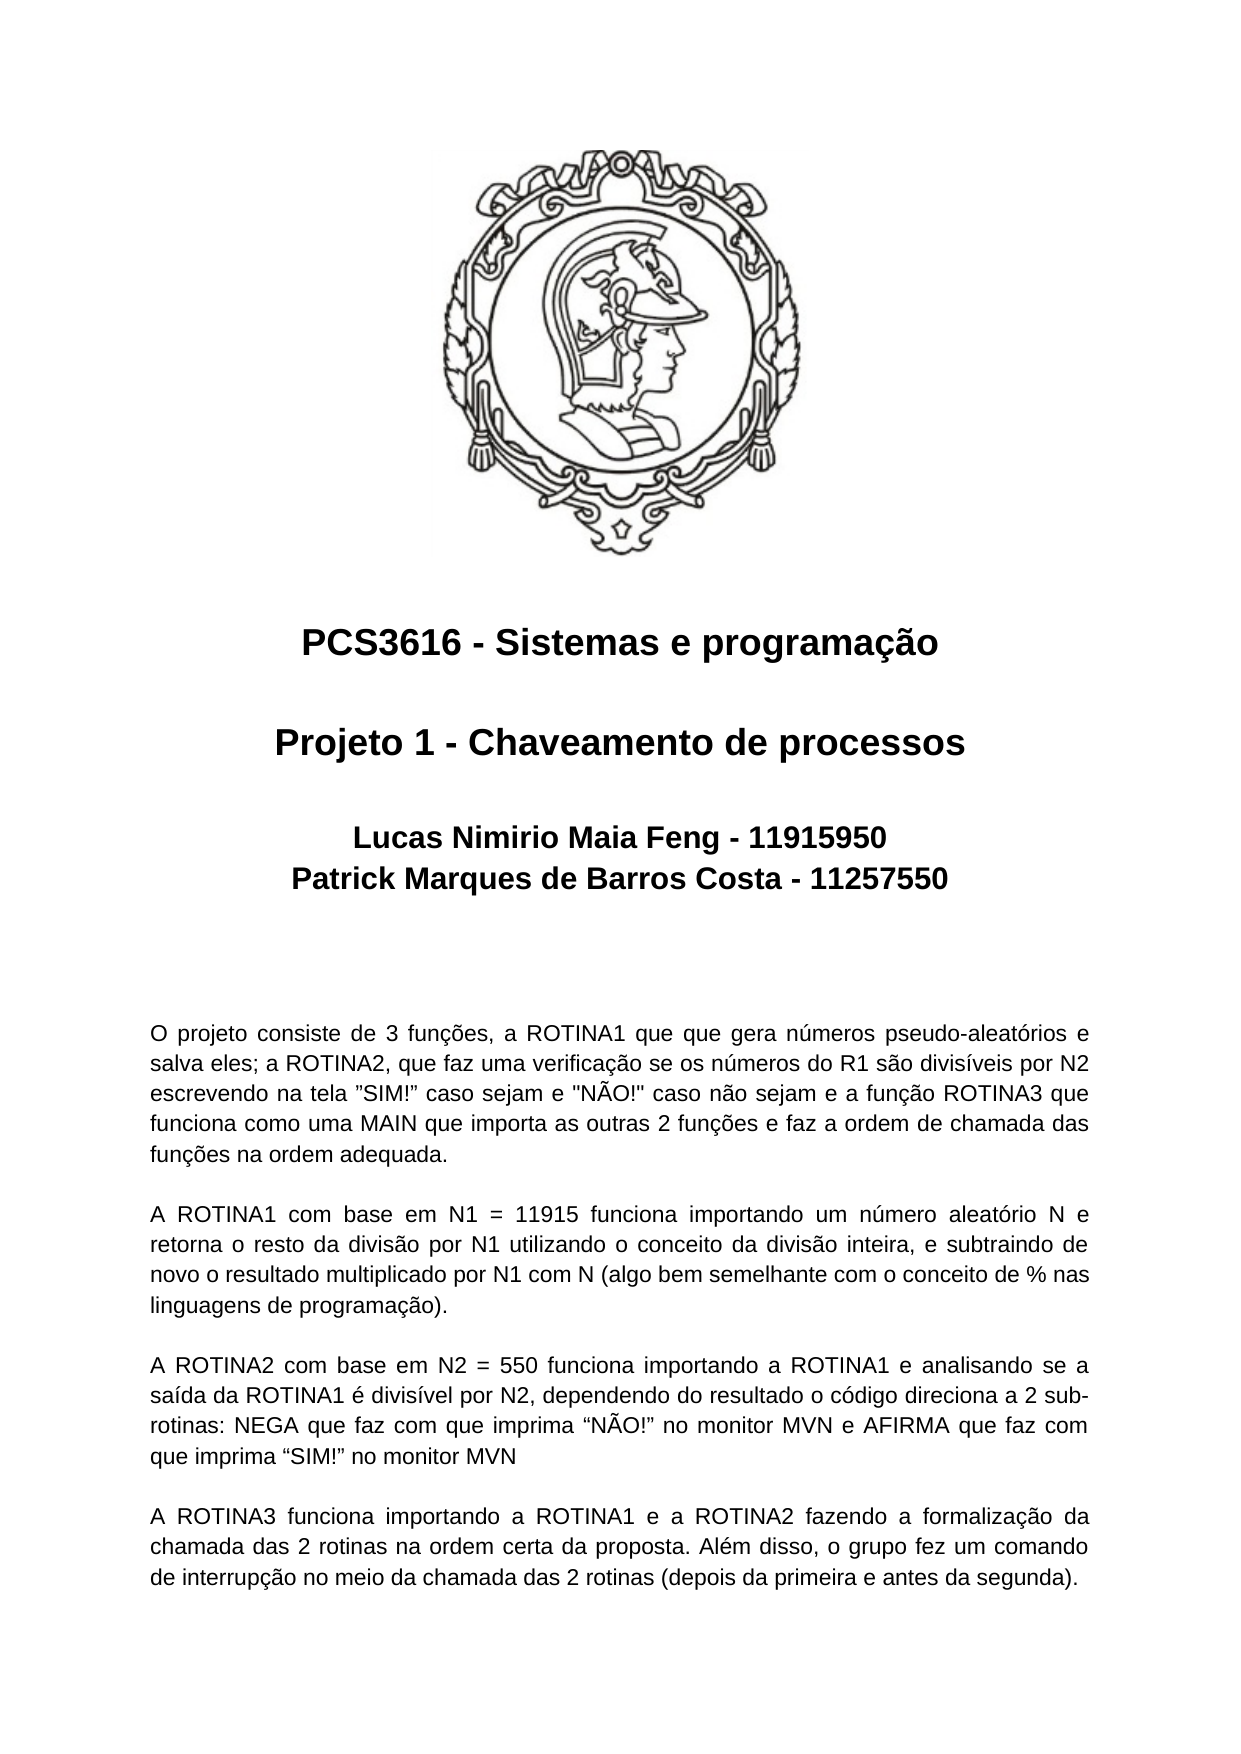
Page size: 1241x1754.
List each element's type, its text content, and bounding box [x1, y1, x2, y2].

text O projeto consiste de 3 funções, a ROTINA1 que que gera números pseudo-aleatórios e salva eles; a ROTINA2, que faz uma verificação se os números do R1 são divisíveis por N2 escrevendo na tela ”SIM!” caso sejam e "NÃO!" caso não sejam e a função ROTINA3 que funciona como uma MAIN que importa as outras 2 funções e faz a ordem de chamada das funções na ordem adequada. [150, 1020, 1090, 1167]
text A ROTINA3 funciona importando a ROTINA1 e a ROTINA2 fazendo a formalização da chamada das 2 rotinas na ordem certa da proposta. Além disso, o grupo fez um comando de interrupção no meio da chamada das 2 rotinas (depois da primeira e antes da segunda). [150, 1503, 1090, 1590]
text Lucas Nimirio Maia Feng - 11915950 [150, 819, 1090, 855]
text A ROTINA2 com base em N2 = 550 funciona importando a ROTINA1 e analisando se a saída da ROTINA1 é divisível por N2, dependendo do resultado o código direciona a 2 sub-rotinas: NEGA que faz com que imprima “NÃO!” no monitor MVN e AFIRMA que faz com que imprima “SIM!” no monitor MVN [150, 1352, 1090, 1469]
text Projeto 1 - Chaveamento de processos [150, 720, 1090, 763]
picture [431, 150, 810, 557]
text Patrick Marques de Barros Costa - 11257550 [150, 860, 1090, 896]
text A ROTINA1 com base em N1 = 11915 funciona importando um número aleatório N e retorna o resto da divisão por N1 utilizando o conceito da divisão inteira, e subtraindo de novo o resultado multiplicado por N1 com N (algo bem semelhante com o conceito de % nas linguagens de programação). [150, 1201, 1090, 1318]
text PCS3616 - Sistemas e programação [150, 621, 1090, 664]
